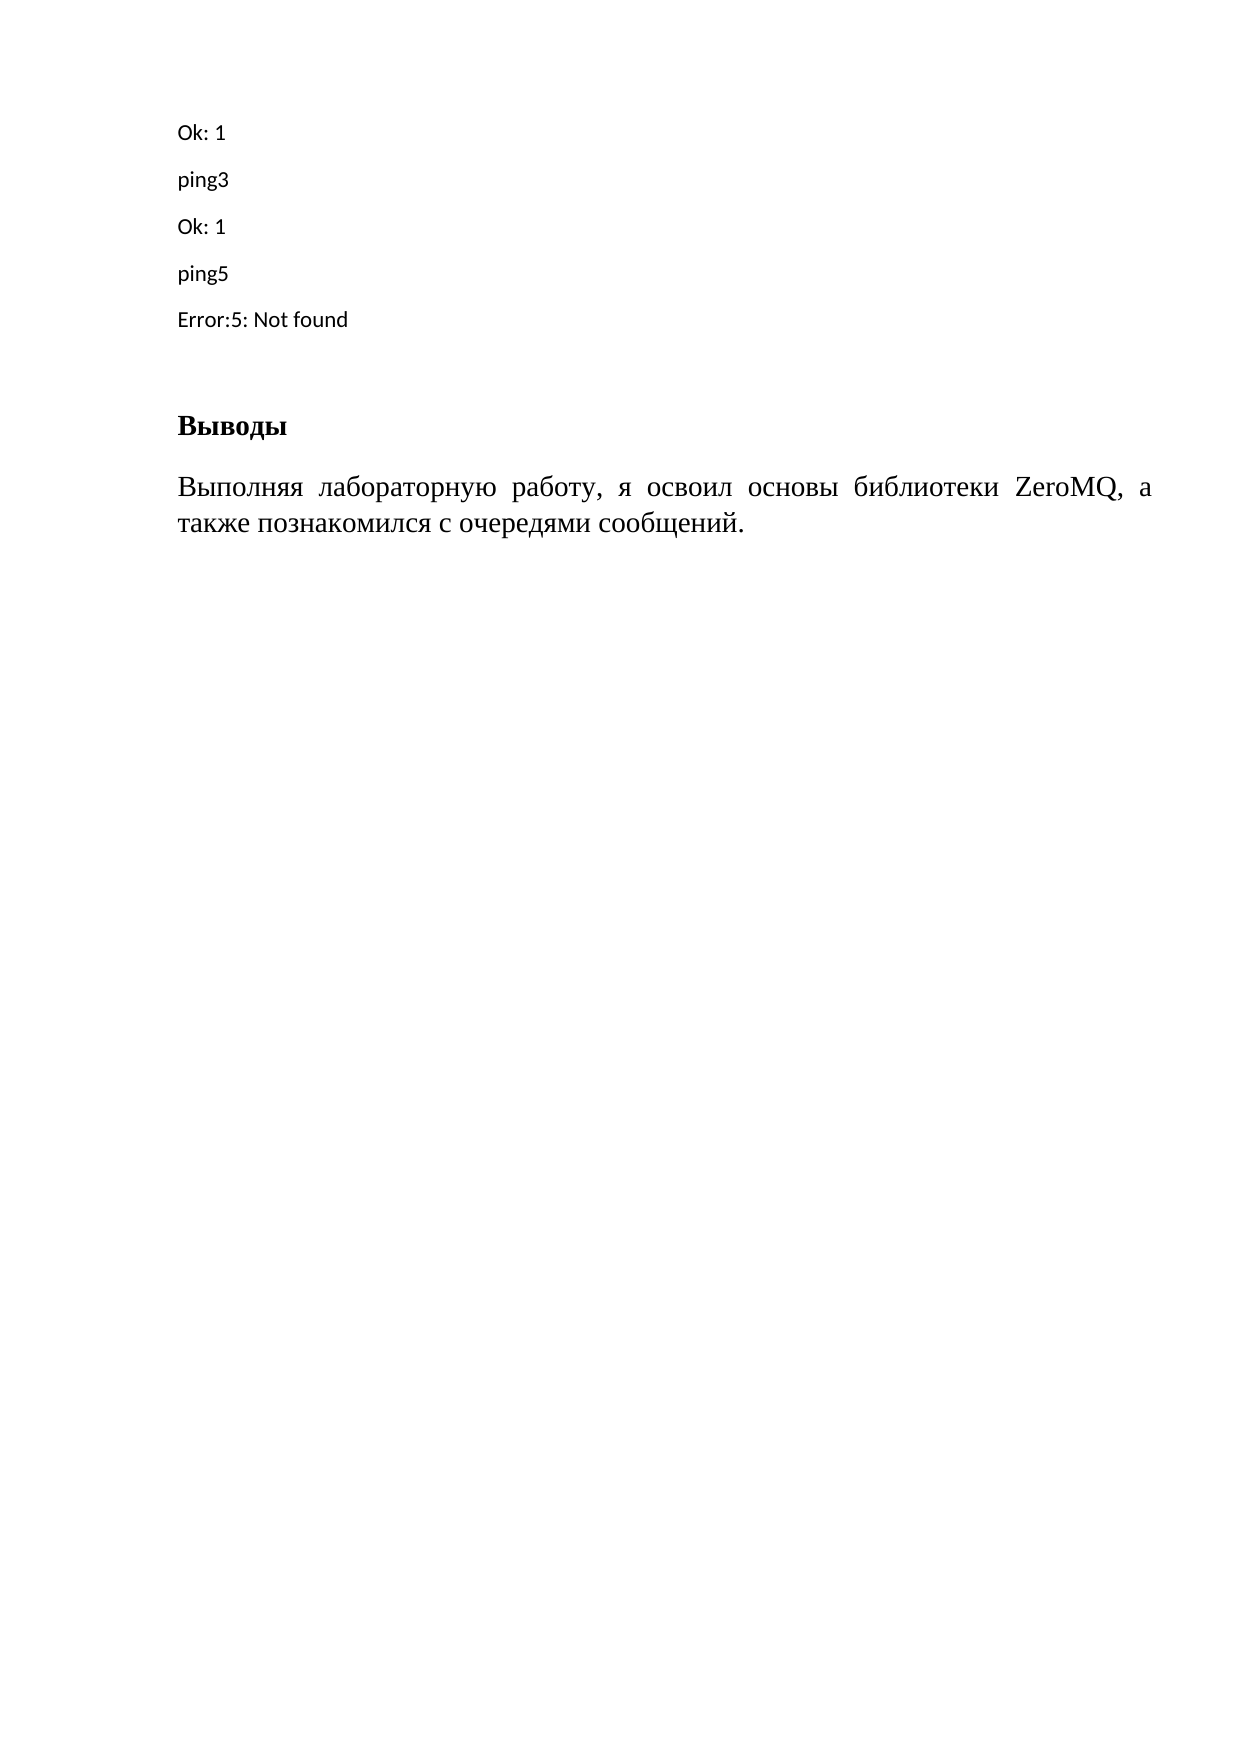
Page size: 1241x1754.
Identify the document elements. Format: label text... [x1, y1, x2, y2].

text Выполняя лабораторную работу, я освоил основы библиотеки ZeroMQ, а также познакомился с очередями сообщений. [177, 469, 1152, 538]
text Error:5: Not found [177, 306, 1152, 334]
text Ok: 1 [177, 118, 1152, 146]
text Выводы [177, 408, 1152, 441]
text ping5 [177, 259, 1152, 287]
text Ok: 1 [177, 212, 1152, 240]
text ping3 [177, 165, 1152, 193]
